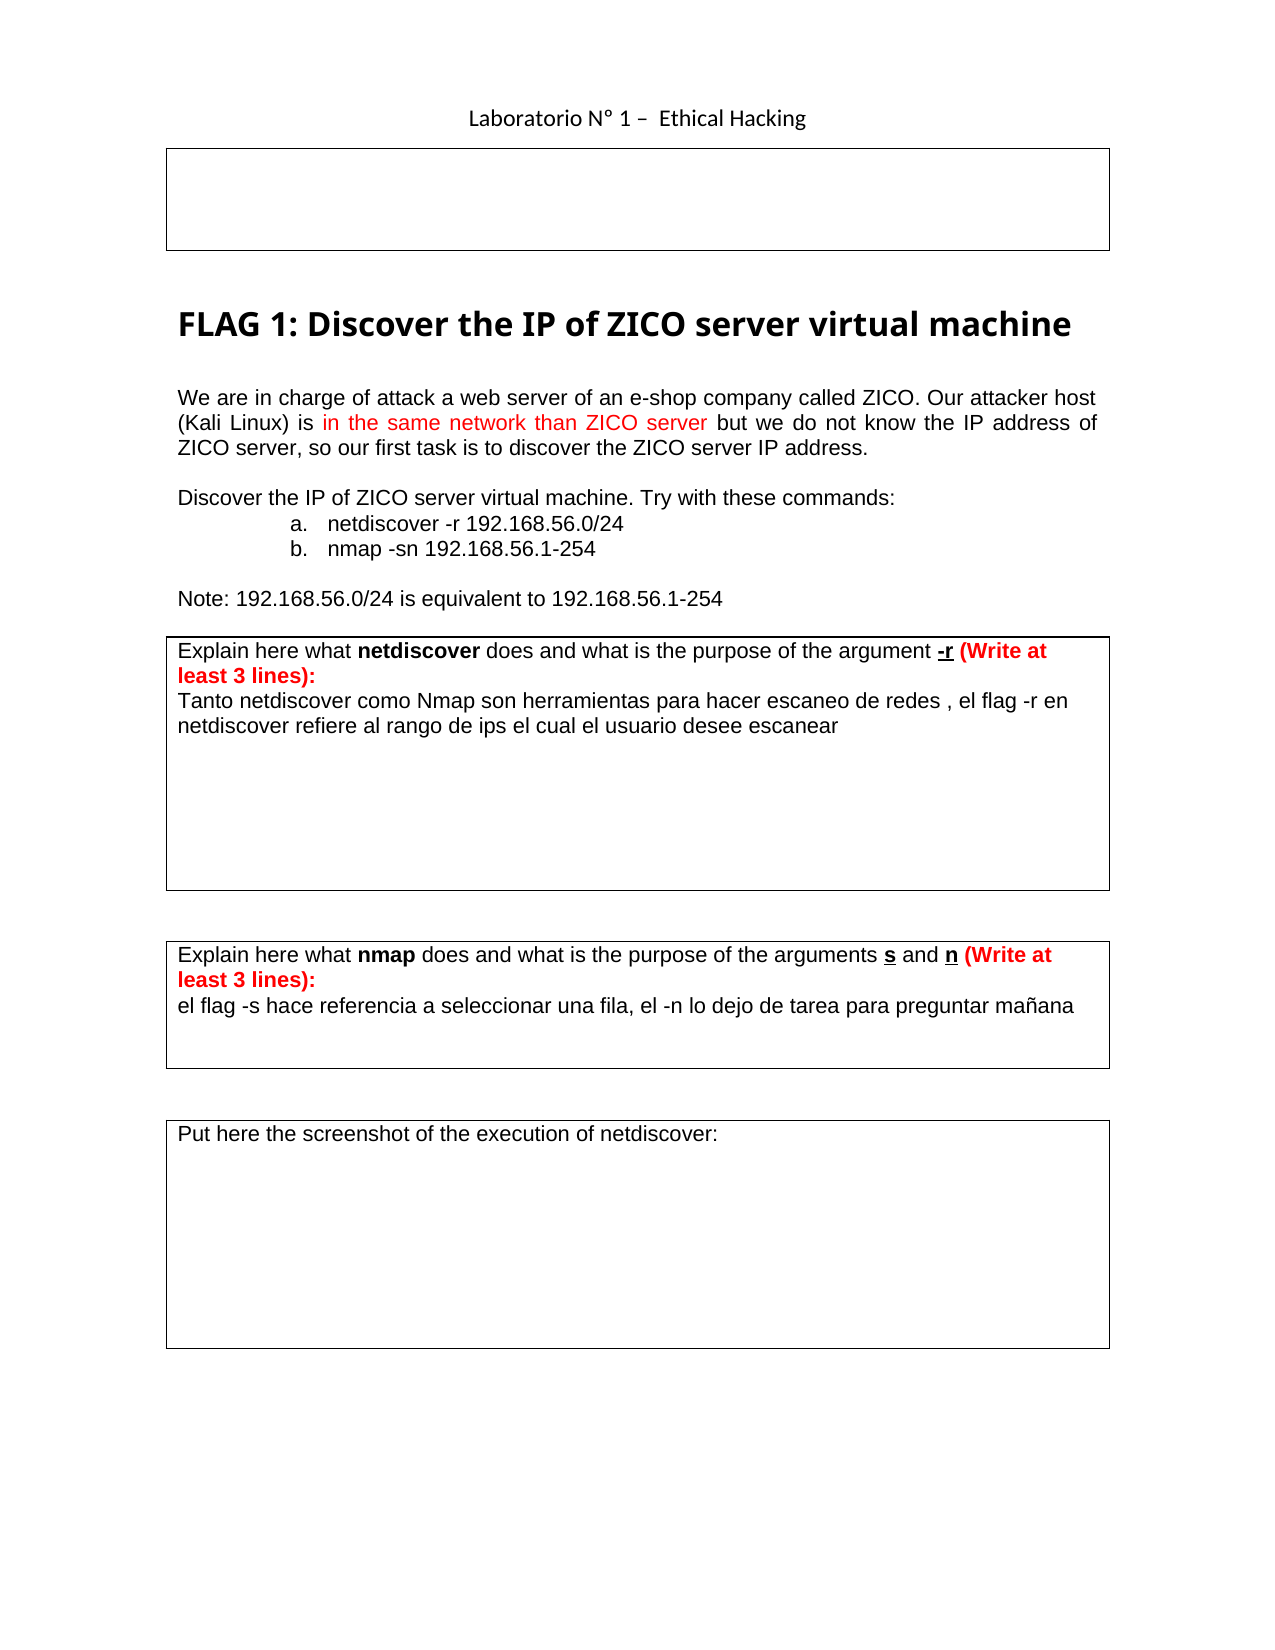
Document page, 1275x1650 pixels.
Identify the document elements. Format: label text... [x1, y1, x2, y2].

text Discover the IP of ZICO server virtual machine. Try with these commands: [177, 485, 1098, 510]
table_header Put here the screenshot of the execution of netdiscover: [167, 1121, 1109, 1347]
table_header [167, 149, 1109, 249]
table_header Explain here what nmap does and what is the purpose of the arguments s and n (Write at least 3 lines): el flag -s hace referencia a seleccionar una fila, el -n lo dejo de tarea para preguntar mañana [167, 942, 1109, 1068]
list netdiscover -r 192.168.56.0/24 [290, 510, 1098, 536]
text Note: 192.168.56.0/24 is equivalent to 192.168.56.1-254 [177, 586, 1098, 611]
subtitle FLAG 1: Discover the IP of ZICO server virtual machine [177, 301, 1098, 346]
list nmap -sn 192.168.56.1-254 [290, 536, 1098, 561]
table_header Explain here what netdiscover does and what is the purpose of the argument -r (Write at least 3 lines): Tanto netdiscover como Nmap son herramientas para hacer escaneo de redes , el flag -r en netdiscover refiere al rango de ips el cual el usuario desee escanear [167, 638, 1109, 889]
text We are in charge of attack a web server of an e-shop company called ZICO. Our attacker host (Kali Linux) is in the same network than ZICO server but we do not know the IP address of ZICO server, so our first task is to discover the ZICO server IP address. [177, 384, 1098, 460]
